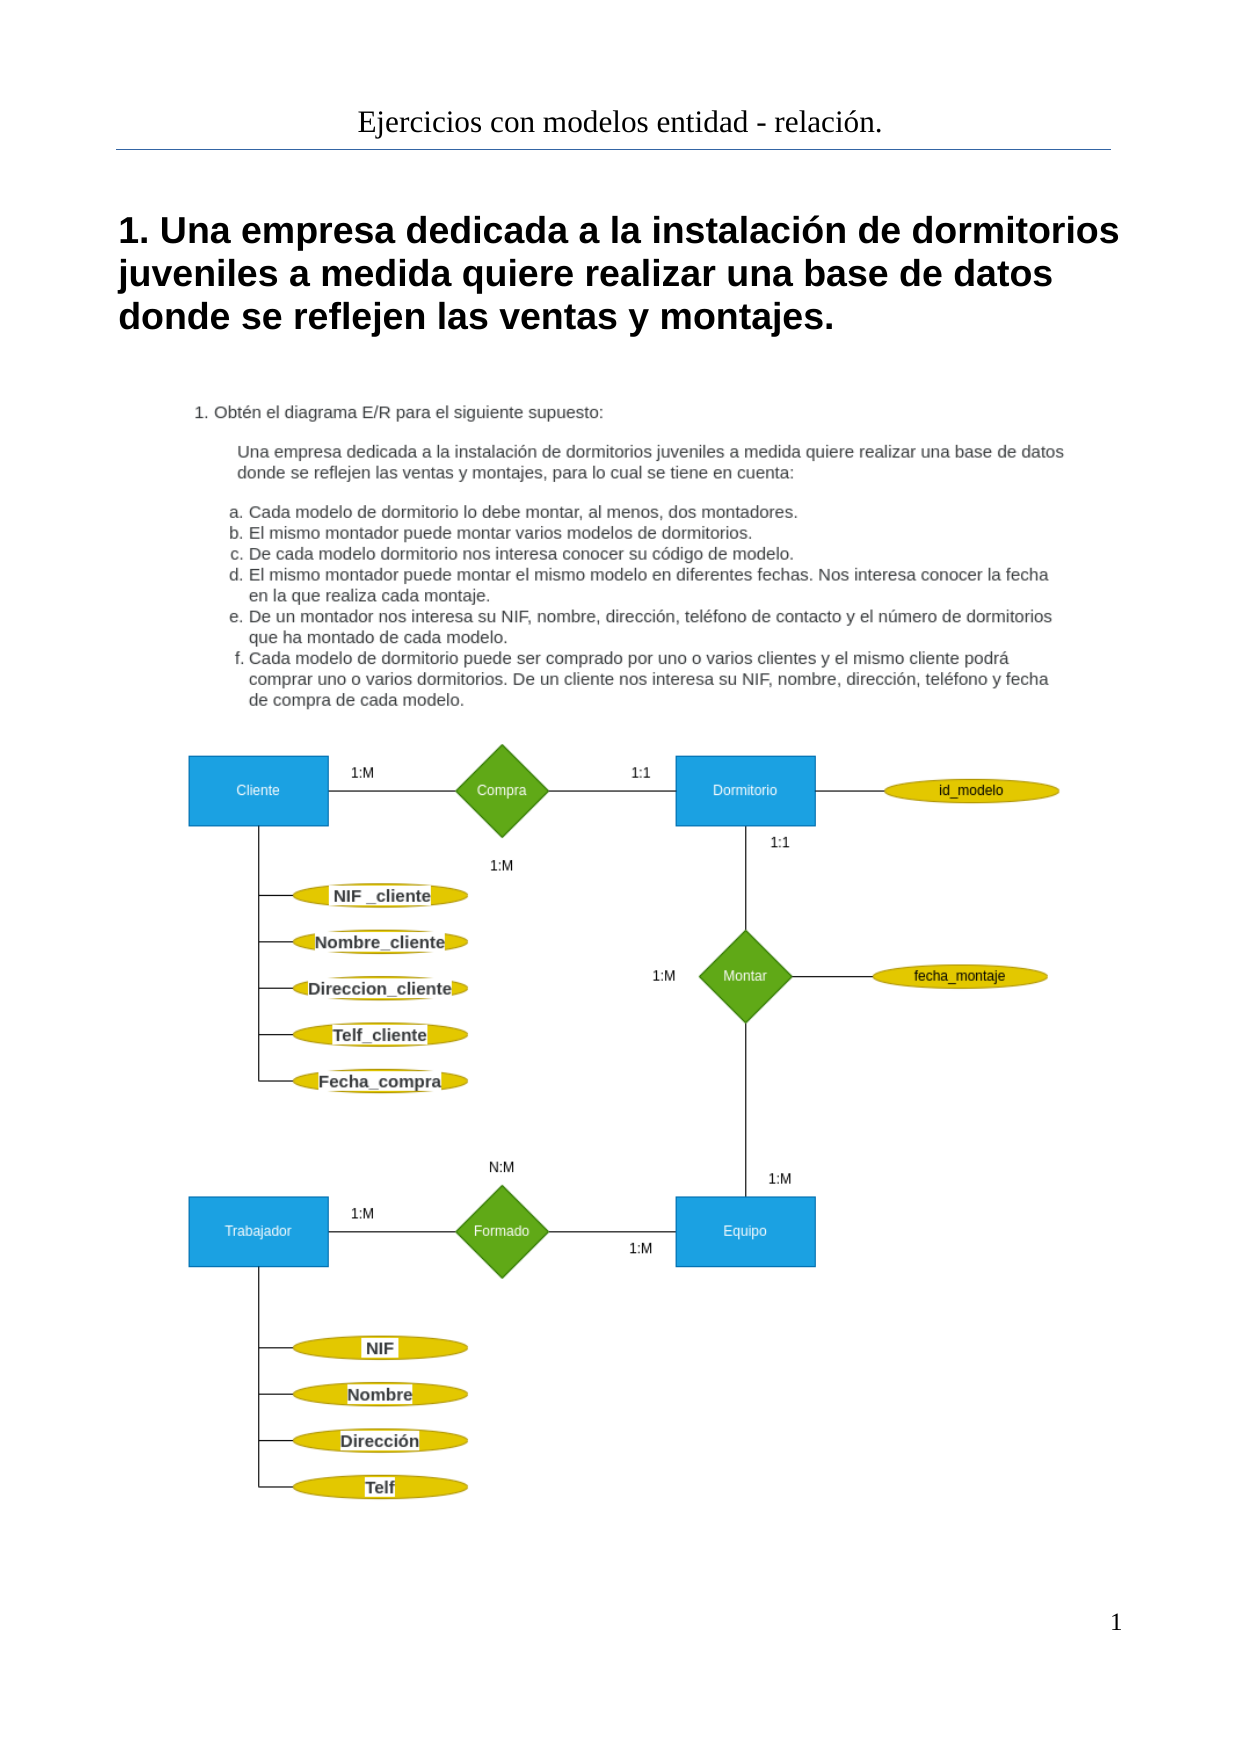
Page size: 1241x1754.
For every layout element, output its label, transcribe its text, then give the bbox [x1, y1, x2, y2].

picture [155, 373, 1085, 1512]
subtitle 1. Una empresa dedicada a la instalación de dormitorios juveniles a medida quiere realizar una base de datos donde se reflejen las ventas y montajes. [118, 208, 1122, 337]
